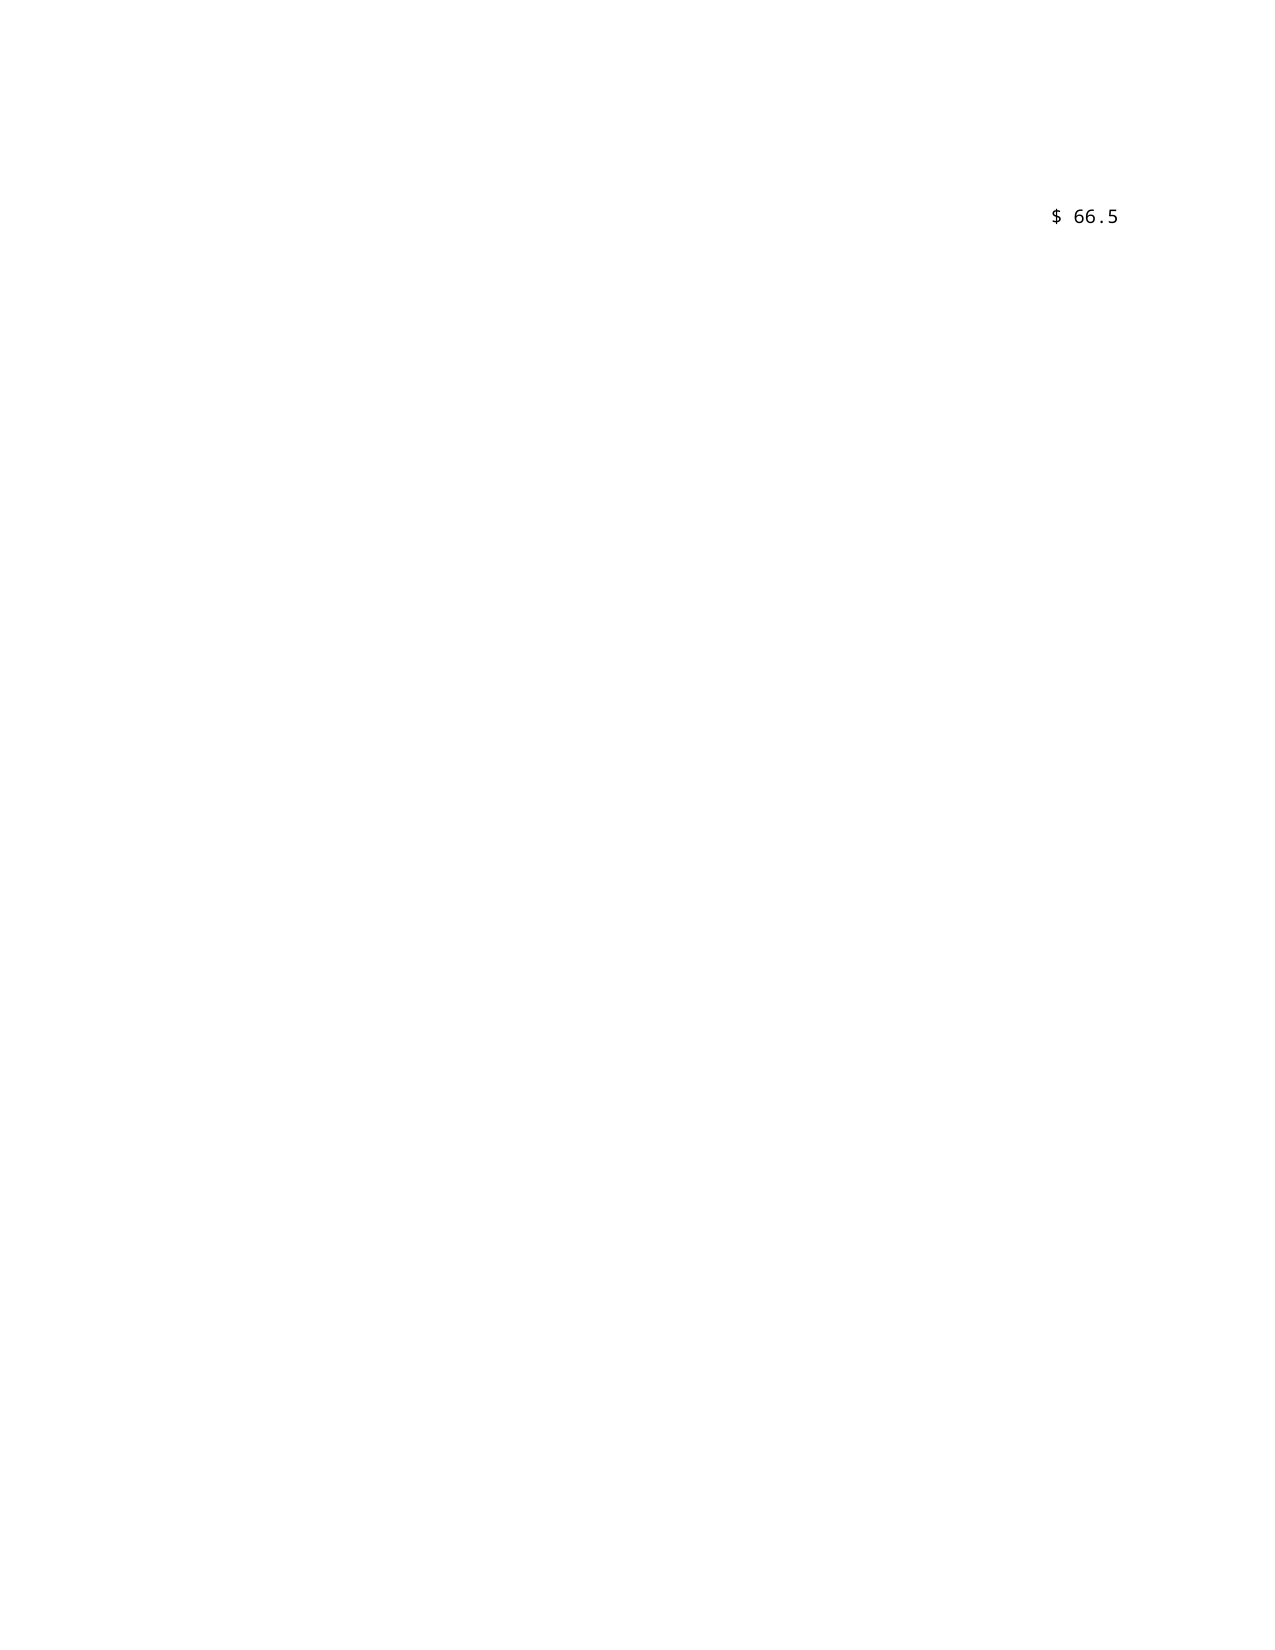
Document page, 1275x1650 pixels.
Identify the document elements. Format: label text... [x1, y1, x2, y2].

text $ 66.5 [118, 204, 1252, 229]
